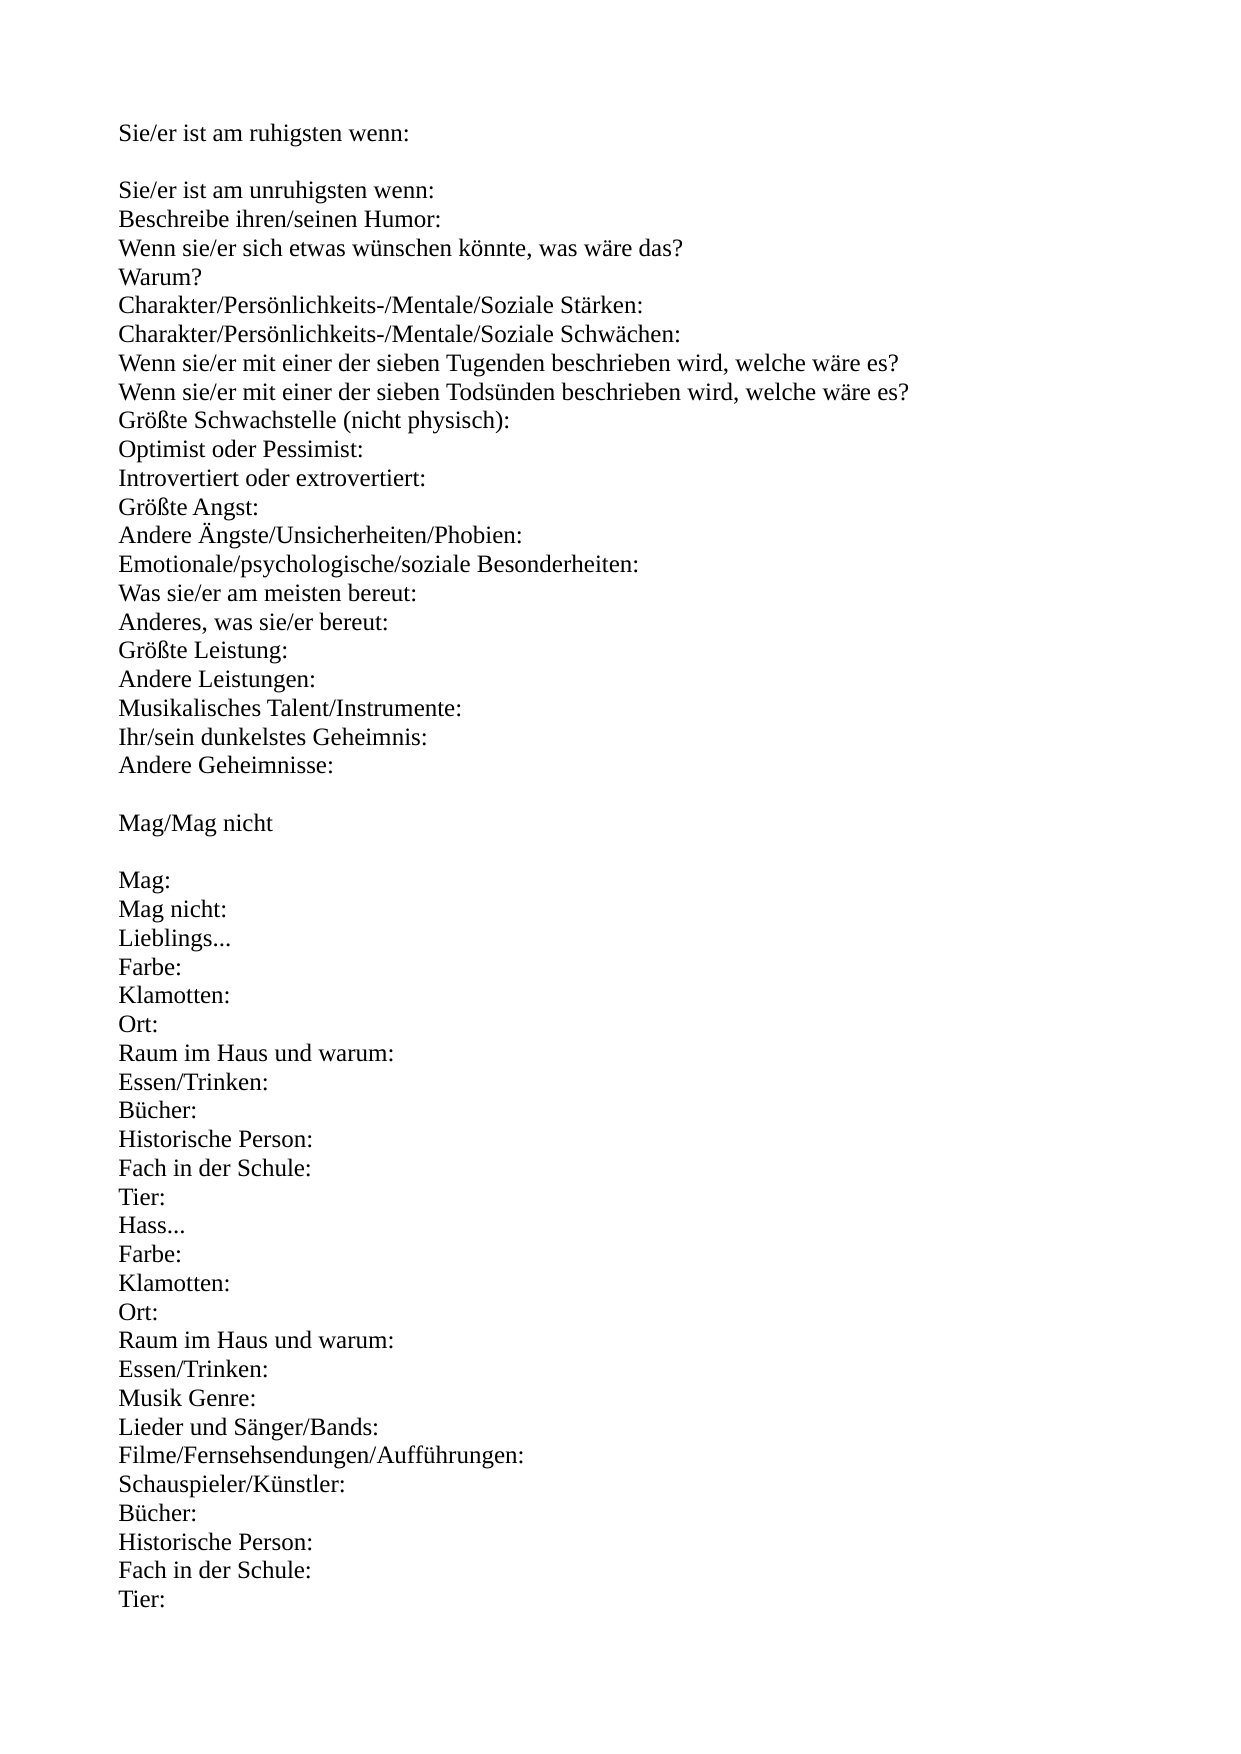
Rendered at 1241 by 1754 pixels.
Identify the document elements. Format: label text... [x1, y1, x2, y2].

text Beschreibe ihren/seinen Humor: [118, 204, 1122, 233]
text Größte Schwachstelle (nicht physisch): [118, 406, 1122, 434]
text Musikalisches Talent/Instrumente: [118, 693, 1122, 722]
text Andere Geheimnisse: Mag/Mag nicht Mag: Mag nicht: Lieblings... Farbe: Klamotten: Ort: Raum im Haus und warum: Essen/Trinken: Bücher: Historische Person: Fach in der Schule: Tier: Hass... Farbe: Klamotten: Ort: Raum im Haus und warum: Essen/Trinken: Musik Genre: Lieder und Sänger/Bands: Filme/Fernsehsendungen/Aufführungen: Schauspieler/Künstler: Bücher: Historische Person: Fach in der Schule: Tier: [118, 751, 1122, 1613]
text Andere Ängste/Unsicherheiten/Phobien: [118, 521, 1122, 549]
text Emotionale/psychologische/soziale Besonderheiten: [118, 549, 1122, 578]
text Andere Leistungen: [118, 664, 1122, 693]
text Was sie/er am meisten bereut: [118, 578, 1122, 607]
text Wenn sie/er sich etwas wünschen könnte, was wäre das? [118, 233, 1122, 262]
text Sie/er ist am unruhigsten wenn: [118, 176, 1122, 204]
text Sie/er ist am ruhigsten wenn: [118, 118, 1122, 176]
text Wenn sie/er mit einer der sieben Tugenden beschrieben wird, welche wäre es? [118, 348, 1122, 377]
text Charakter/Persönlichkeits-/Mentale/Soziale Schwächen: [118, 319, 1122, 348]
text Introvertiert oder extrovertiert: [118, 463, 1122, 492]
text Optimist oder Pessimist: [118, 434, 1122, 463]
text Ihr/sein dunkelstes Geheimnis: [118, 722, 1122, 751]
text Größte Leistung: [118, 636, 1122, 664]
text Charakter/Persönlichkeits-/Mentale/Soziale Stärken: [118, 291, 1122, 319]
text Wenn sie/er mit einer der sieben Todsünden beschrieben wird, welche wäre es? [118, 377, 1122, 406]
text Größte Angst: [118, 492, 1122, 521]
text Warum? [118, 262, 1122, 291]
text Anderes, was sie/er bereut: [118, 607, 1122, 636]
